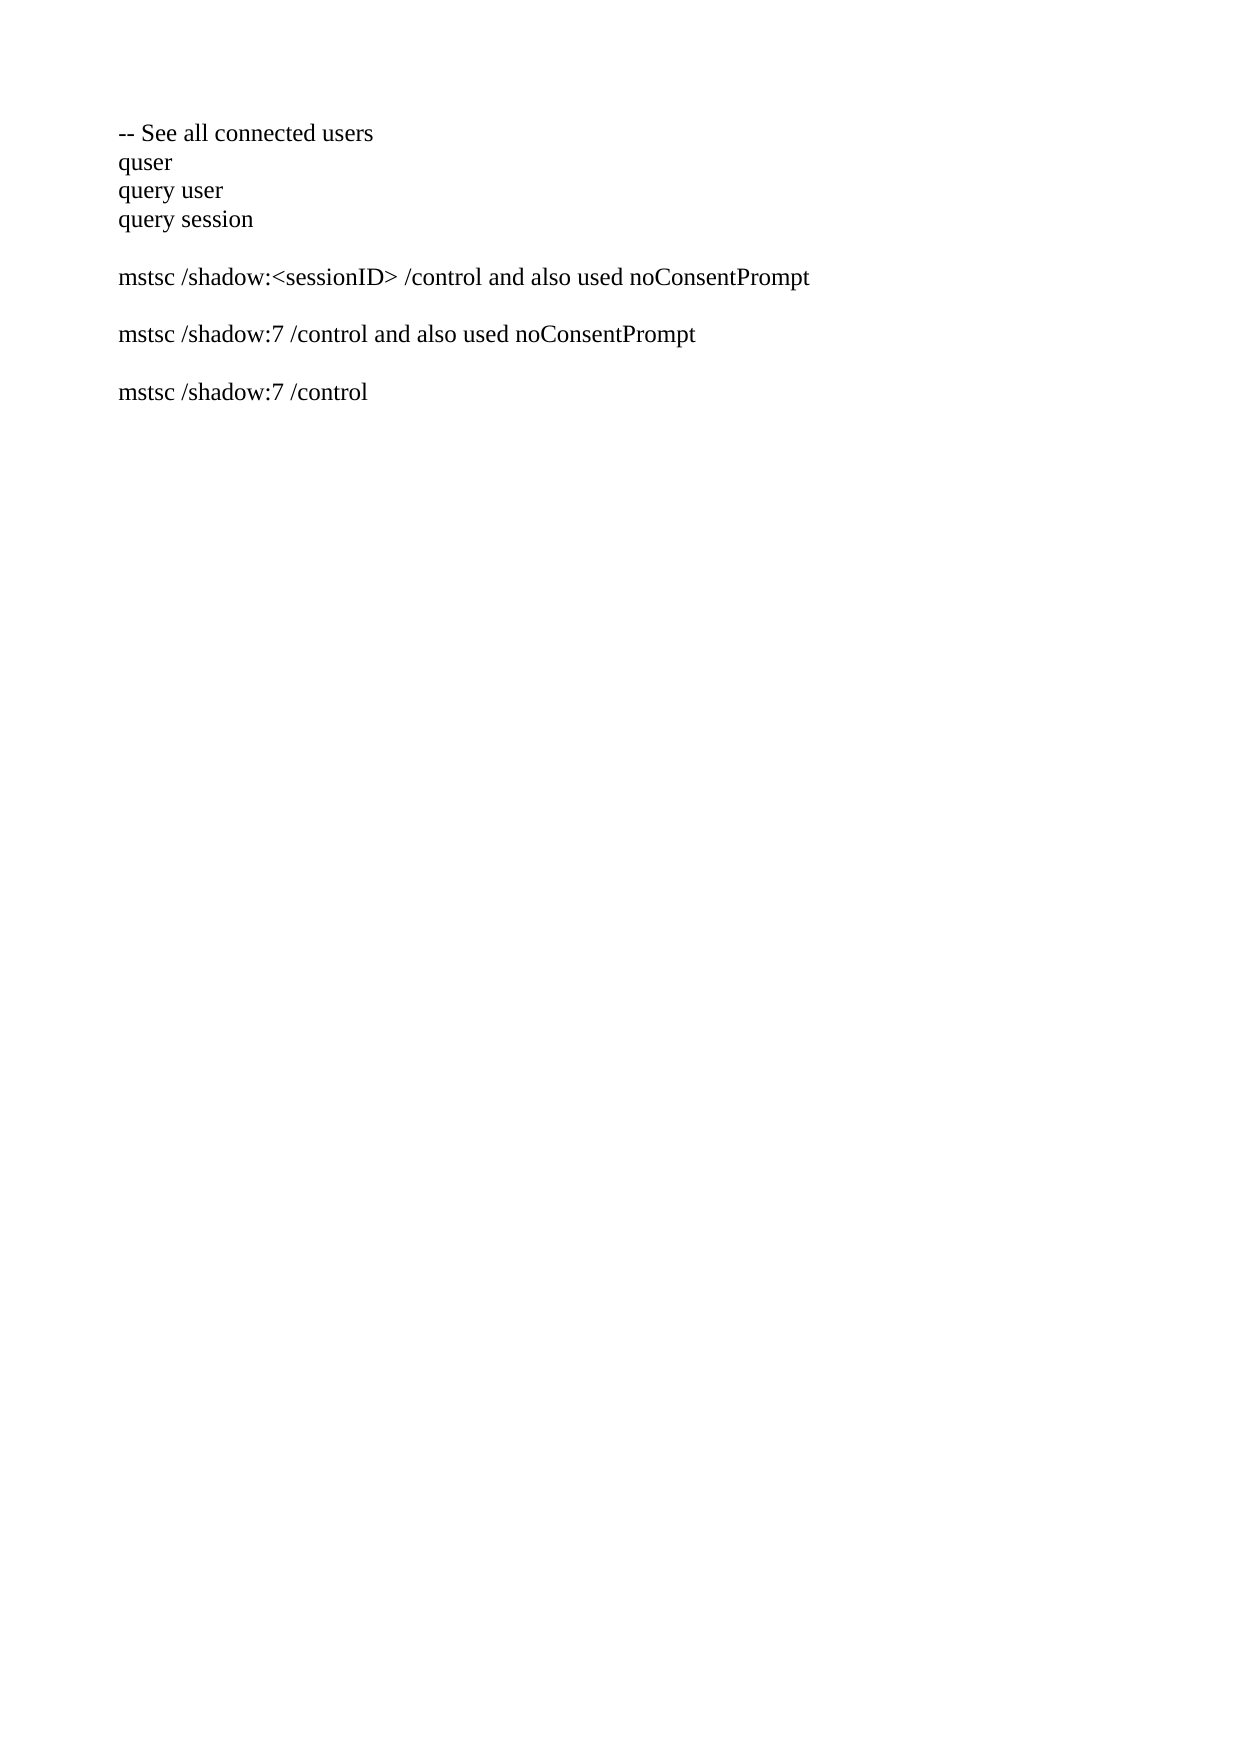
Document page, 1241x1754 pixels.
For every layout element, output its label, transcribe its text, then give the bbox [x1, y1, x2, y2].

text mstsc /shadow:7 /control and also used noConsentPrompt [118, 319, 1122, 348]
text query user [118, 176, 1122, 204]
text mstsc /shadow:<sessionID> /control and also used noConsentPrompt [118, 262, 1122, 291]
text query session [118, 204, 1122, 233]
text mstsc /shadow:7 /control [118, 377, 1122, 406]
text quser [118, 147, 1122, 176]
text -- See all connected users [118, 118, 1122, 147]
